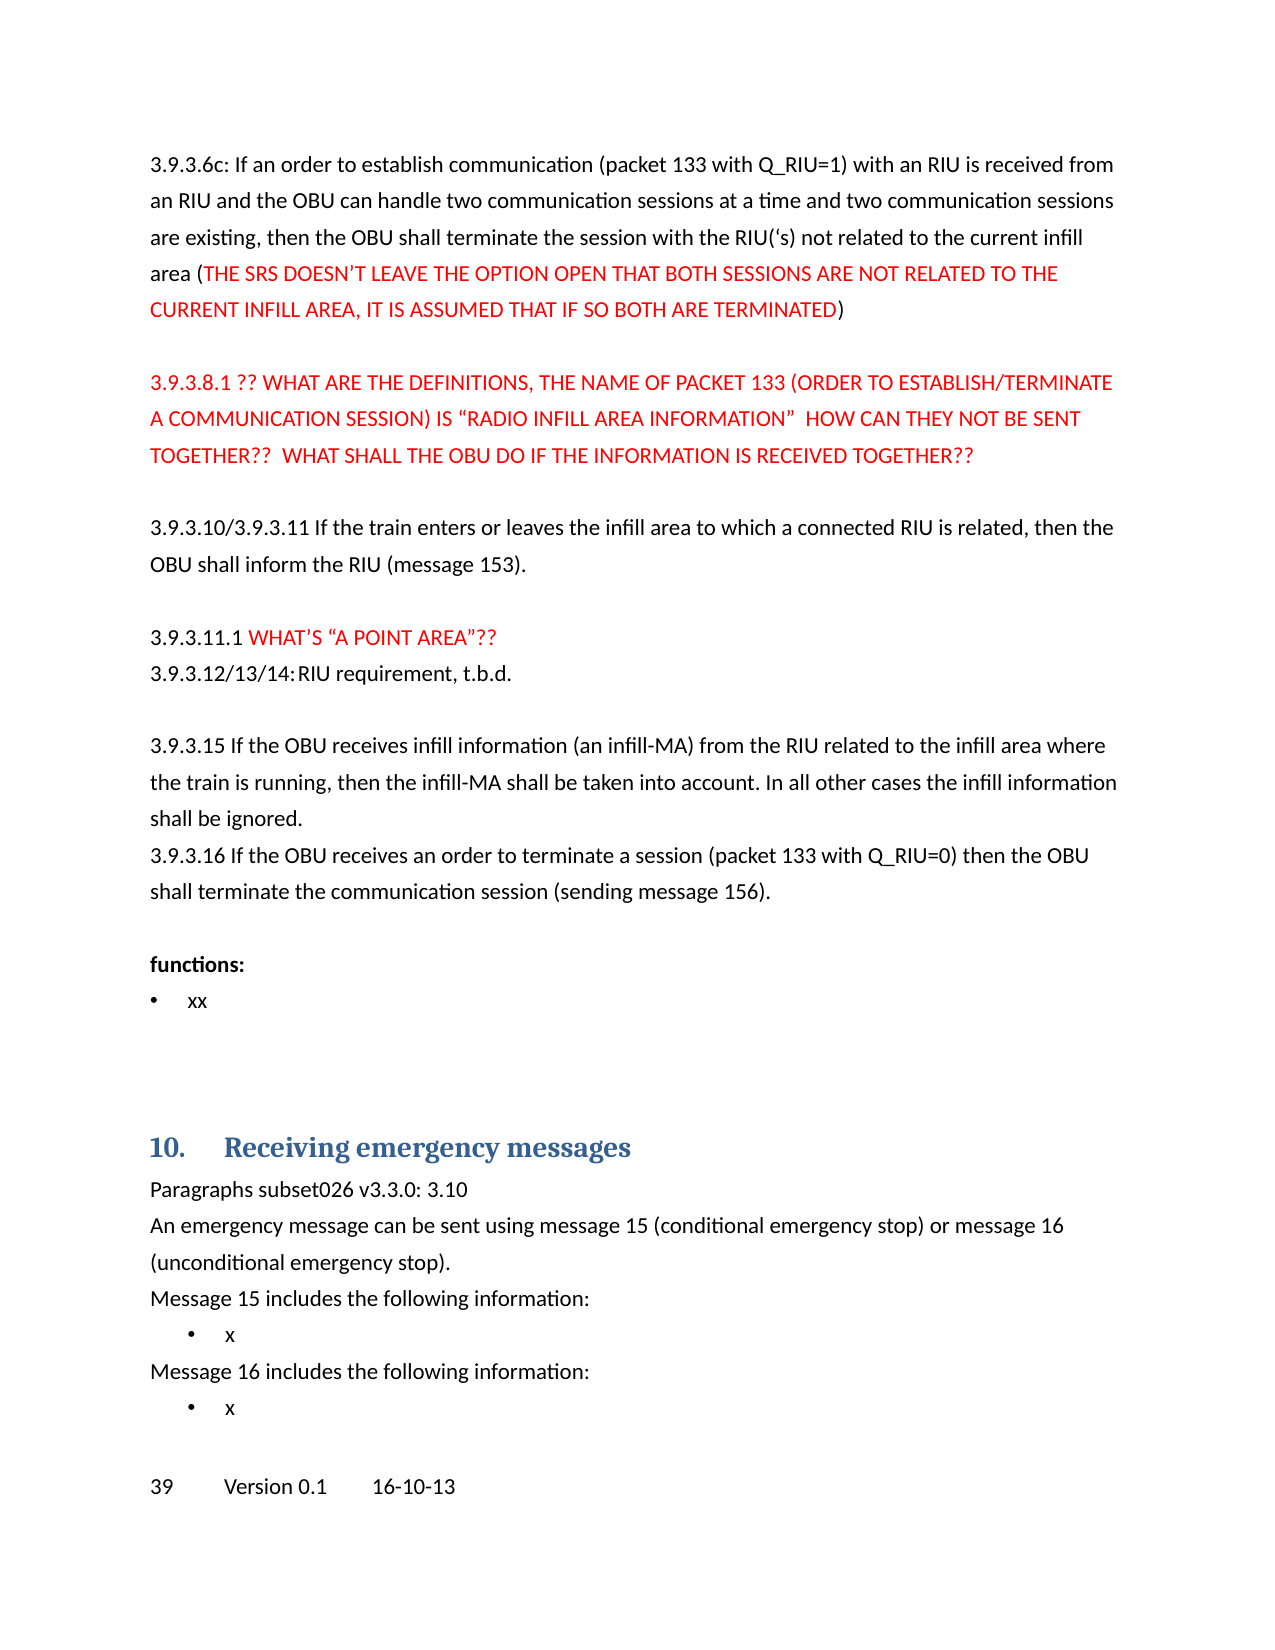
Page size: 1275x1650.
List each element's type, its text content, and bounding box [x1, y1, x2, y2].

text 3.9.3.16 If the OBU receives an order to terminate a session (packet 133 with Q_RIU=0) then the OBU shall terminate the communication session (sending message 156). [150, 841, 1125, 905]
text An emergency message can be sent using message 15 (conditional emergency stop) or message 16 (unconditional emergency stop). [150, 1211, 1125, 1276]
list xx [150, 986, 1125, 1014]
text 3.9.3.6c: If an order to establish communication (packet 133 with Q_RIU=1) with an RIU is received from an RIU and the OBU can handle two communication sessions at a time and two communication sessions are existing, then the OBU shall terminate the session with the RIU(‘s) not related to the current infill area (THE SRS DOESN’T LEAVE THE OPTION OPEN THAT BOTH SESSIONS ARE NOT RELATED TO THE CURRENT INFILL AREA, IT IS ASSUMED THAT IF SO BOTH ARE TERMINATED) [150, 150, 1125, 323]
text Message 16 includes the following information: [150, 1357, 1125, 1385]
list x [187, 1393, 1125, 1421]
text 3.9.3.11.1 WHAT’S “A POINT AREA”?? [150, 623, 1125, 651]
subtitle Receiving emergency messages [150, 1132, 1125, 1165]
text Message 15 includes the following information: [150, 1284, 1125, 1312]
text 3.9.3.8.1 ?? WHAT ARE THE DEFINITIONS, THE NAME OF PACKET 133 (ORDER TO ESTABLISH/TERMINATE A COMMUNICATION SESSION) IS “RADIO INFILL AREA INFORMATION” HOW CAN THEY NOT BE SENT TOGETHER?? WHAT SHALL THE OBU DO IF THE INFORMATION IS RECEIVED TOGETHER?? [150, 368, 1125, 469]
text 3.9.3.10/3.9.3.11 If the train enters or leaves the infill area to which a connected RIU is related, then the OBU shall inform the RIU (message 153). [150, 513, 1125, 578]
text 3.9.3.12/13/14: RIU requirement, t.b.d. [150, 659, 1125, 687]
text Paragraphs subset026 v3.3.0: 3.10 [150, 1175, 1125, 1203]
text 3.9.3.15 If the OBU receives infill information (an infill-MA) from the RIU related to the infill area where the train is running, then the infill-MA shall be taken into account. In all other cases the infill information shall be ignored. [150, 732, 1125, 832]
list x [187, 1321, 1125, 1348]
text functions: [150, 950, 1125, 978]
